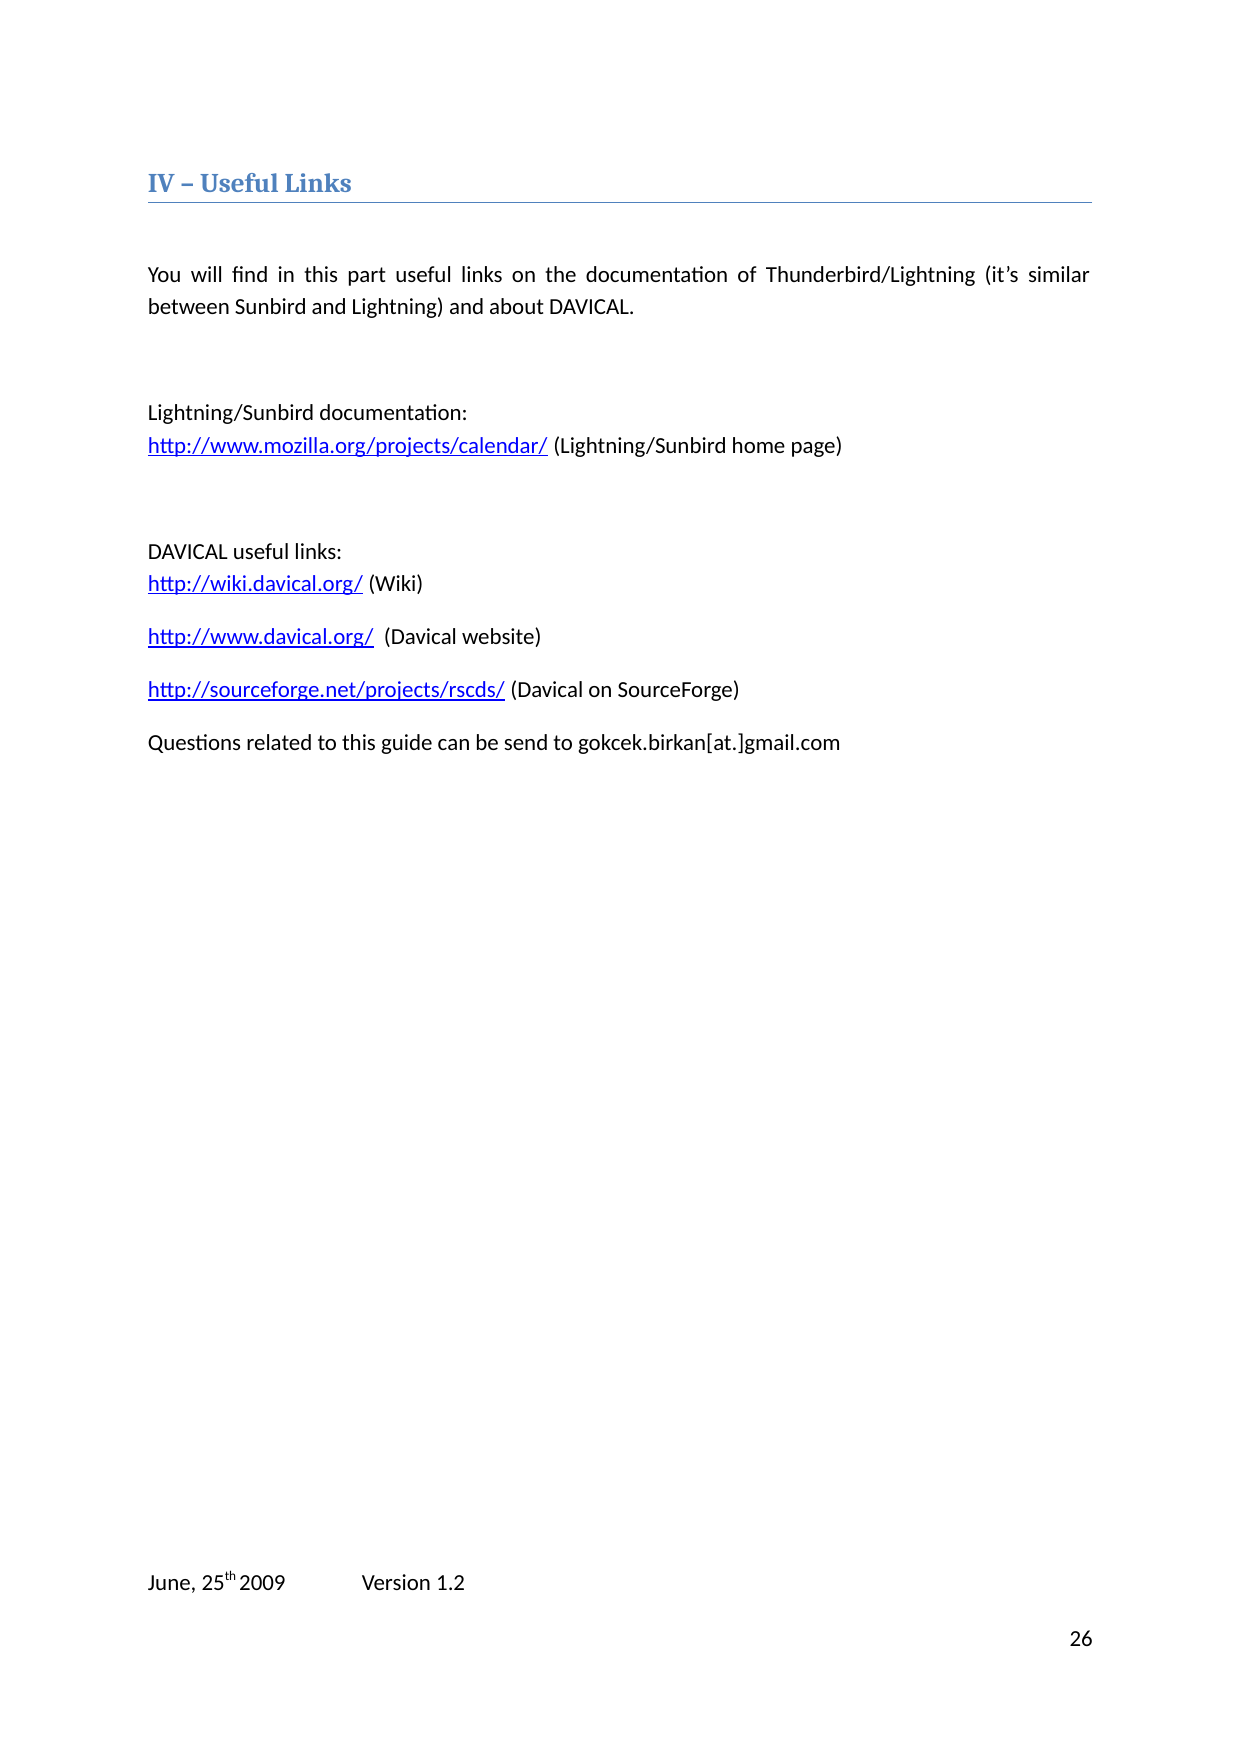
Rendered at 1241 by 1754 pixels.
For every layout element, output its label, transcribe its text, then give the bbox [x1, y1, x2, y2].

text Lightning/Sunbird documentation: [148, 398, 1092, 427]
text http://www.mozilla.org/projects/calendar/ (Lightning/Sunbird home page) [148, 431, 1092, 459]
text DAVICAL useful links: [148, 537, 1092, 565]
text http://www.davical.org/ (Davical website) [148, 622, 1092, 650]
text http://sourceforge.net/projects/rscds/ (Davical on SourceForge) [148, 675, 1092, 703]
text http://wiki.davical.org/ (Wiki) [148, 569, 1092, 597]
text Questions related to this guide can be send to gokcek.birkan[at.]gmail.com [148, 728, 1092, 756]
subtitle IV – Useful Links [148, 168, 1092, 202]
text You will find in this part useful links on the documentation of Thunderbird/Lightning (it’s similar between Sunbird and Lightning) and about DAVICAL. [148, 260, 1092, 321]
